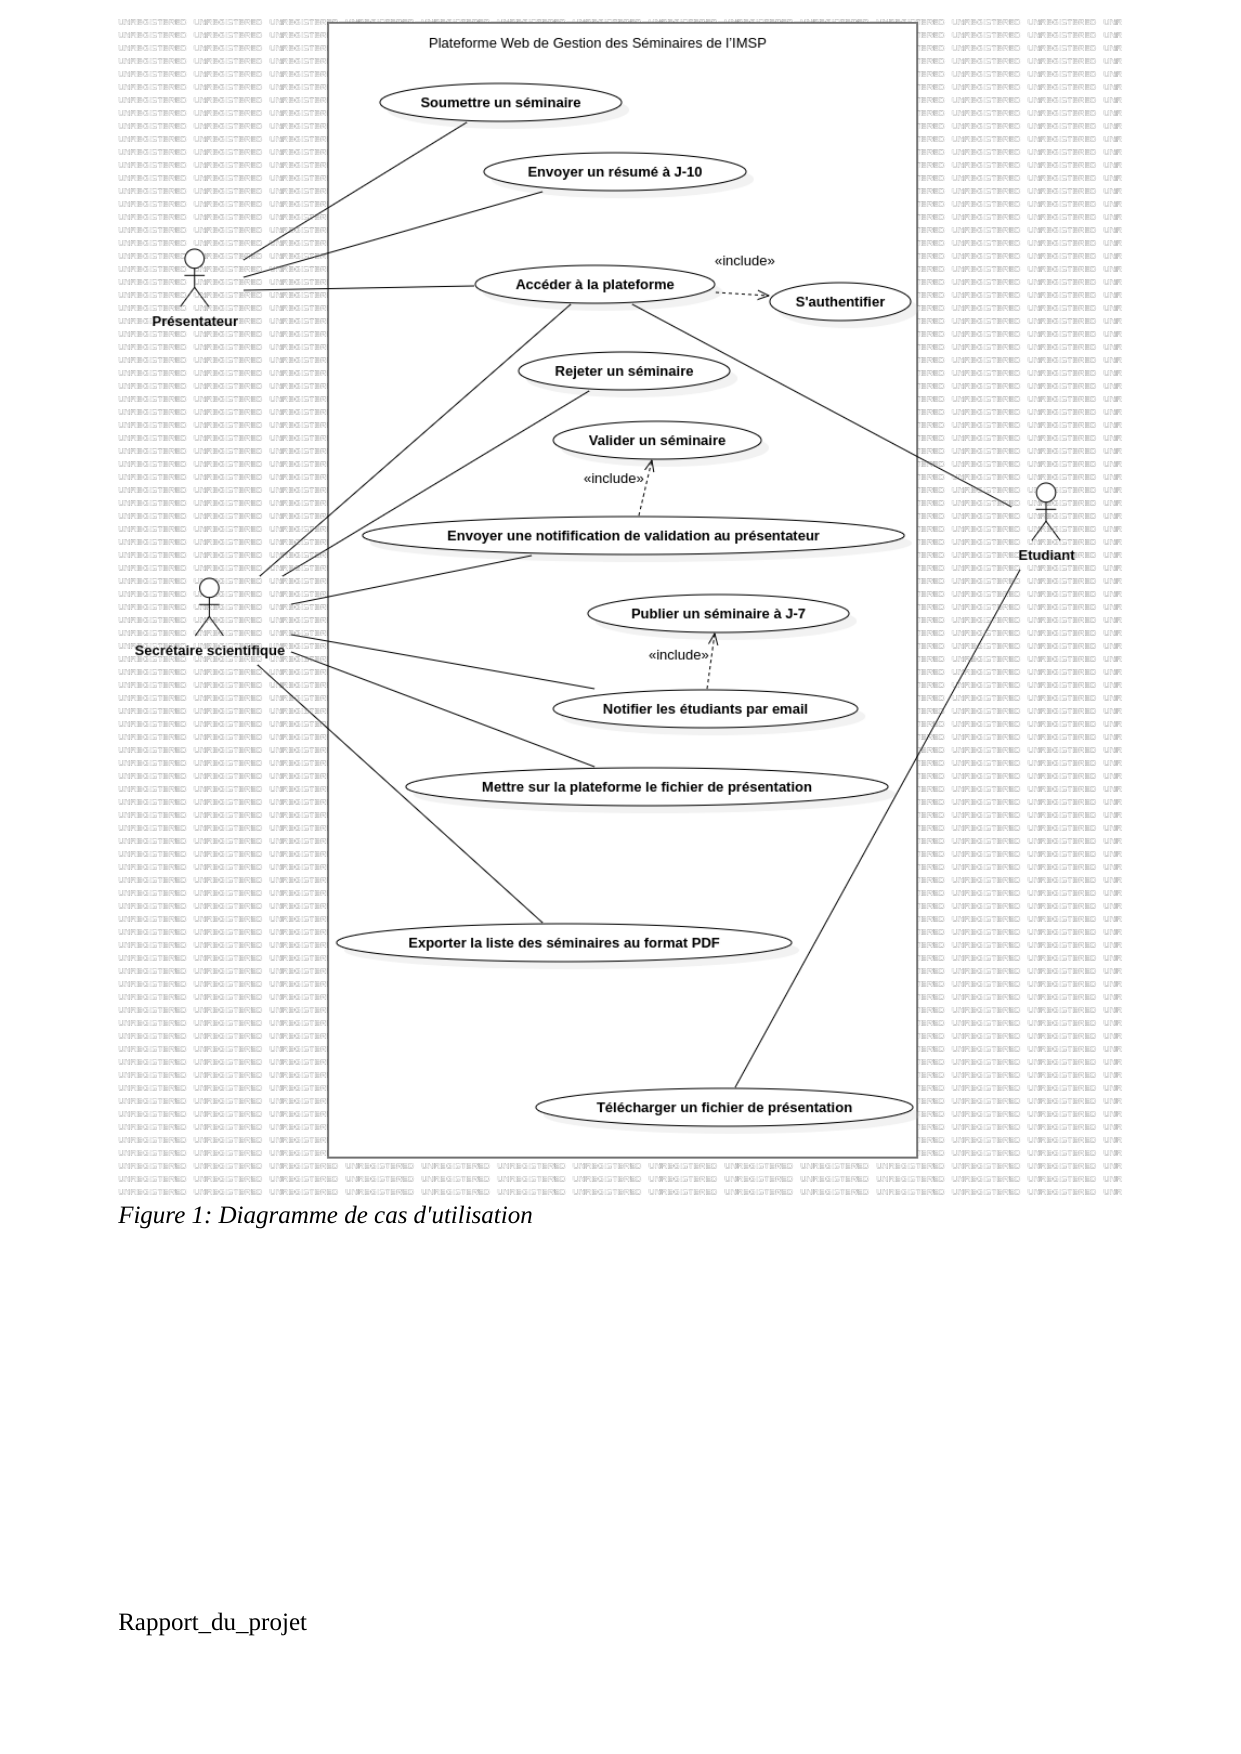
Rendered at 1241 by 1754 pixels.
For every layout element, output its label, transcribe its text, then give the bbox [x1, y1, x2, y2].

picture [118, 12, 1123, 1201]
text Figure 1: Diagramme de cas d'utilisation [118, 1201, 1122, 1229]
